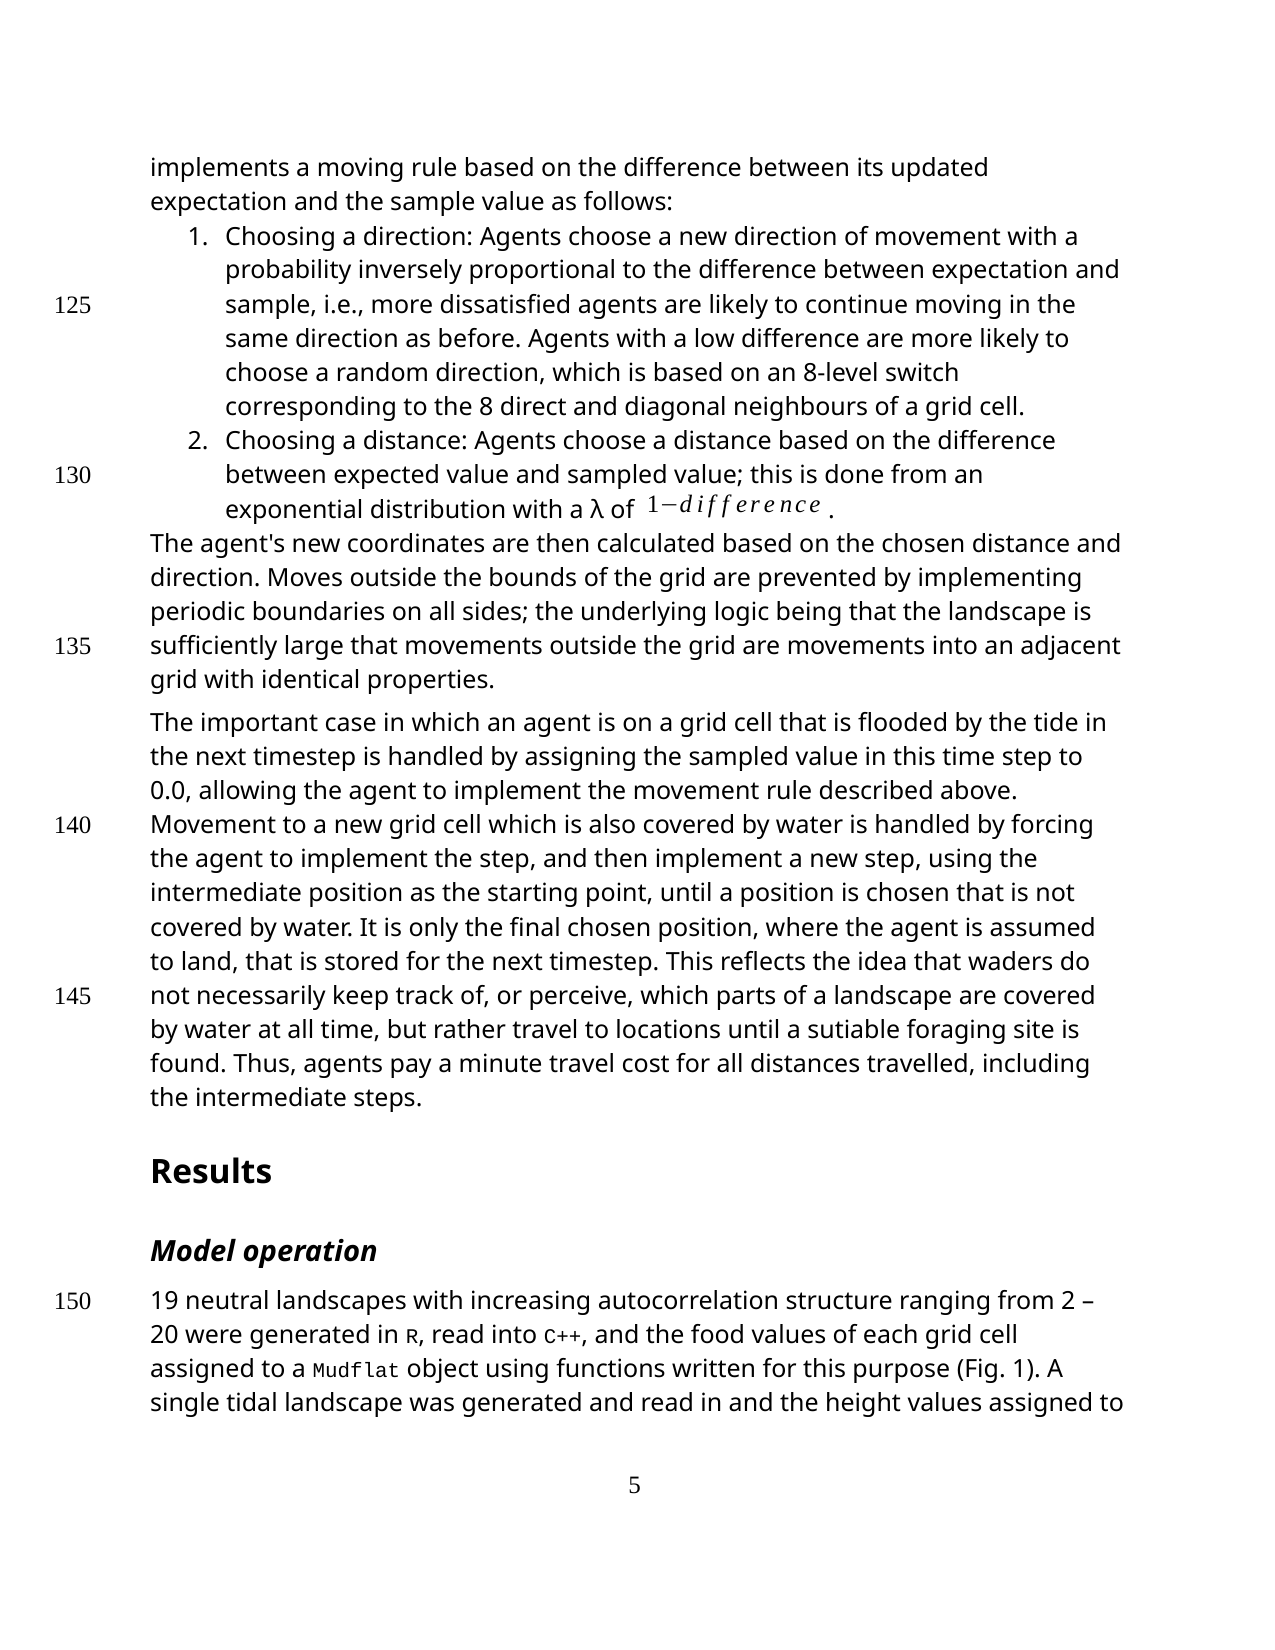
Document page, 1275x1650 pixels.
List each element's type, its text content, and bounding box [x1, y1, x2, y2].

list Choosing a distance: Agents choose a distance based on the difference between expected value and sampled value; this is done from an exponential distribution with a λ of . [187, 422, 1125, 526]
text The agent's new coordinates are then calculated based on the chosen distance and direction. Moves outside the bounds of the grid are prevented by implementing periodic boundaries on all sides; the underlying logic being that the landscape is sufficiently large that movements outside the grid are movements into an adjacent grid with identical properties. [150, 526, 1125, 696]
text implements a moving rule based on the difference between its updated expectation and the sample value as follows: [150, 150, 1125, 218]
list Choosing a direction: Agents choose a new direction of movement with a probability inversely proportional to the difference between expectation and sample, i.e., more dissatisfied agents are likely to continue moving in the same direction as before. Agents with a low difference are more likely to choose a random direction, which is based on an 8-level switch corresponding to the 8 direct and diagonal neighbours of a grid cell. [187, 218, 1125, 422]
subtitle Results [150, 1147, 1125, 1193]
text 19 neutral landscapes with increasing autocorrelation structure ranging from 2 – 20 were generated in R, read into C++, and the food values of each grid cell assigned to a Mudflat object using functions written for this purpose (Fig. 1). A single tidal landscape was generated and read in and the height values assigned to [150, 1283, 1125, 1419]
text The important case in which an agent is on a grid cell that is flooded by the tide in the next timestep is handled by assigning the sampled value in this time step to 0.0, allowing the agent to implement the movement rule described above. Movement to a new grid cell which is also covered by water is handled by forcing the agent to implement the step, and then implement a new step, using the intermediate position as the starting point, until a position is chosen that is not covered by water. It is only the final chosen position, where the agent is assumed to land, that is stored for the next timestep. This reflects the idea that waders do not necessarily keep track of, or perceive, which parts of a landscape are covered by water at all time, but rather travel to locations until a sutiable foraging site is found. Thus, agents pay a minute travel cost for all distances travelled, including the intermediate steps. [150, 705, 1125, 1113]
subtitle Model operation [150, 1231, 1125, 1270]
